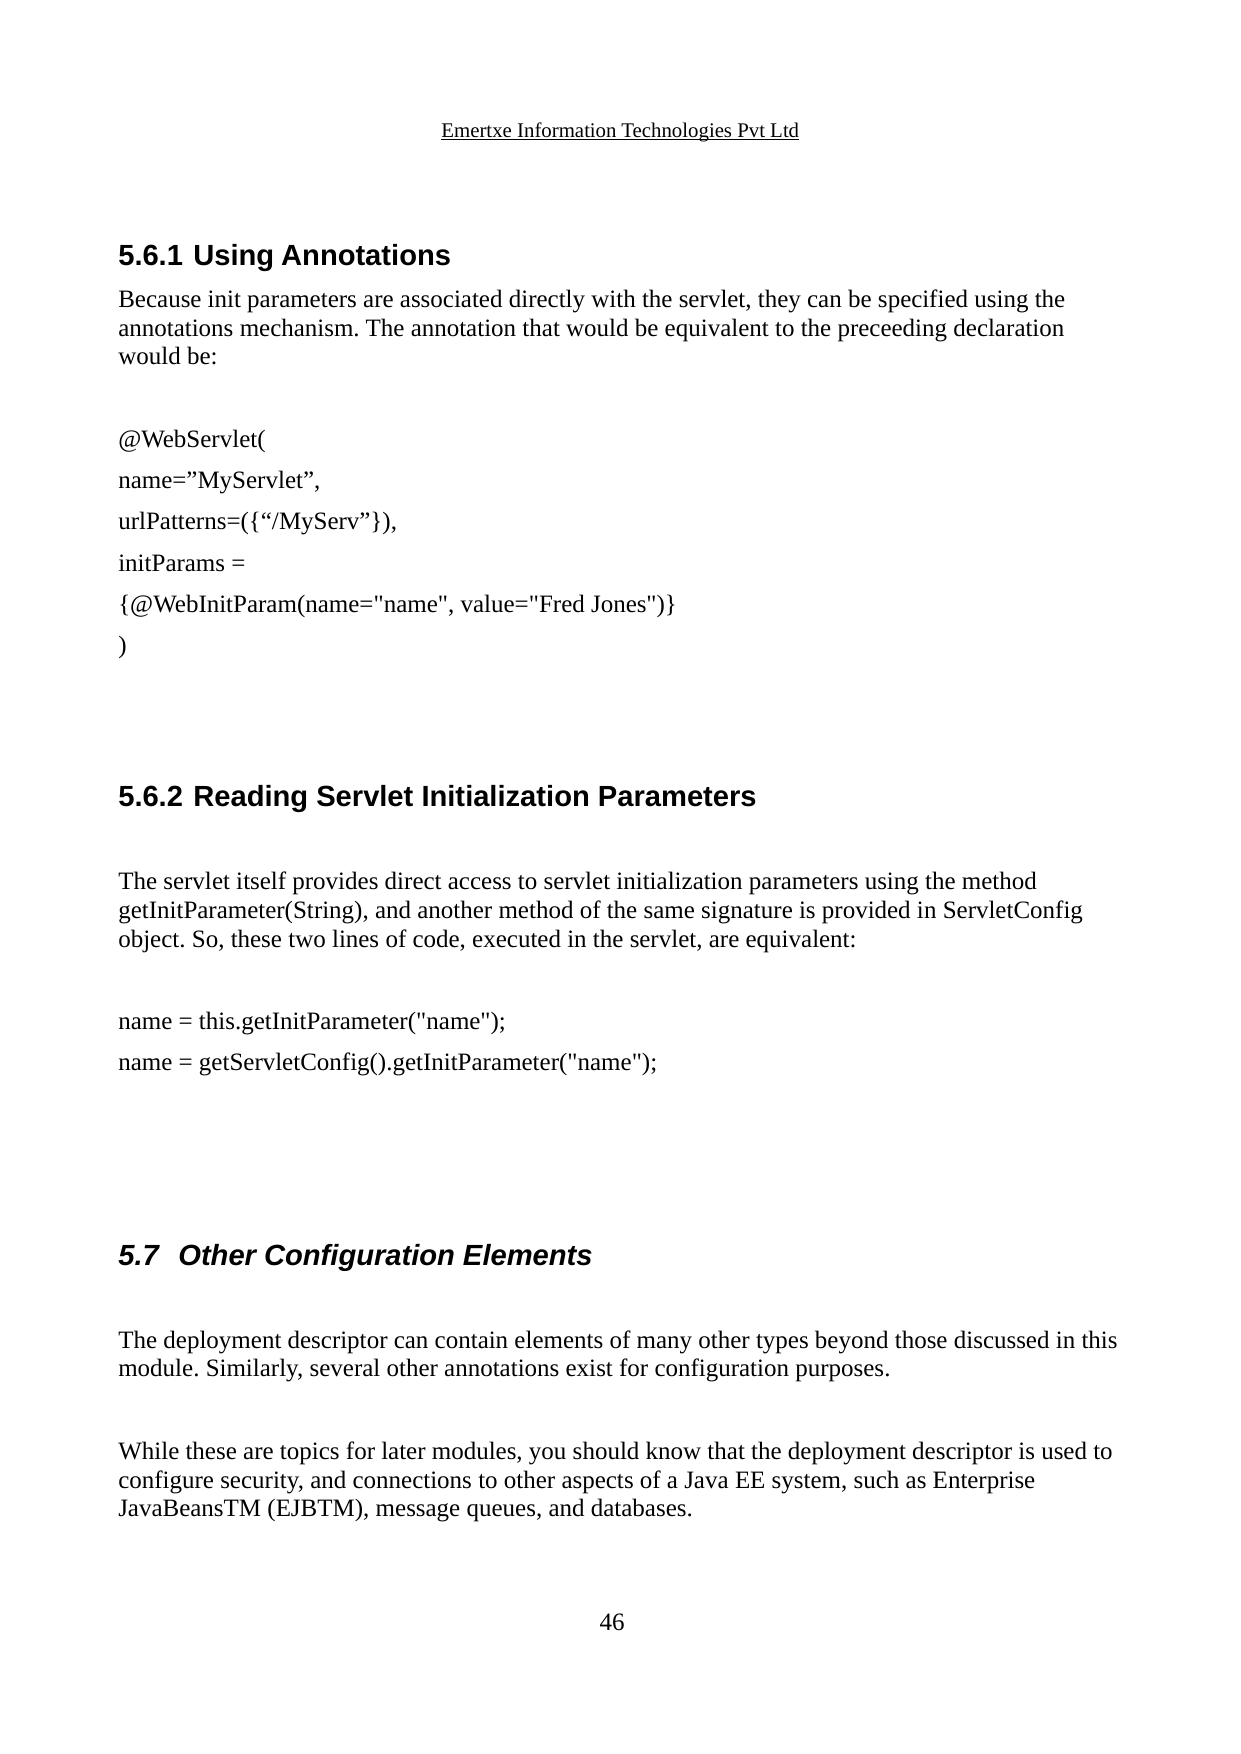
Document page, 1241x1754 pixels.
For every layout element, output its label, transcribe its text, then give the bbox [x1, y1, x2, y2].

text The servlet itself provides direct access to servlet initialization parameters using the method getInitParameter(String), and another method of the same signature is provided in ServletConfig object. So, these two lines of code, executed in the servlet, are equivalent: [118, 866, 1122, 952]
text name=”MyServlet”, [118, 465, 1122, 494]
text urlPatterns=({“/MyServ”}), [118, 506, 1122, 535]
text While these are topics for later modules, you should know that the deployment descriptor is used to configure security, and connections to other aspects of a Java EE system, such as Enterprise JavaBeansTM (EJBTM), message queues, and databases. [118, 1436, 1122, 1522]
text {@WebInitParam(name="name", value="Fred Jones")} [118, 589, 1122, 618]
text The deployment descriptor can contain elements of many other types beyond those discussed in this module. Similarly, several other annotations exist for configuration purposes. [118, 1325, 1122, 1382]
subtitle Reading Servlet Initialization Parameters [118, 779, 1122, 812]
subtitle Other Configuration Elements [118, 1237, 1122, 1271]
subtitle Using Annotations [118, 238, 1122, 271]
text name = this.getInitParameter("name"); [118, 1006, 1122, 1035]
text name = getServletConfig().getInitParameter("name"); [118, 1047, 1122, 1076]
text ) [118, 630, 1122, 659]
text Because init parameters are associated directly with the servlet, they can be specified using the annotations mechanism. The annotation that would be equivalent to the preceeding declaration would be: [118, 284, 1122, 370]
text initParams = [118, 548, 1122, 576]
text @WebServlet( [118, 424, 1122, 453]
